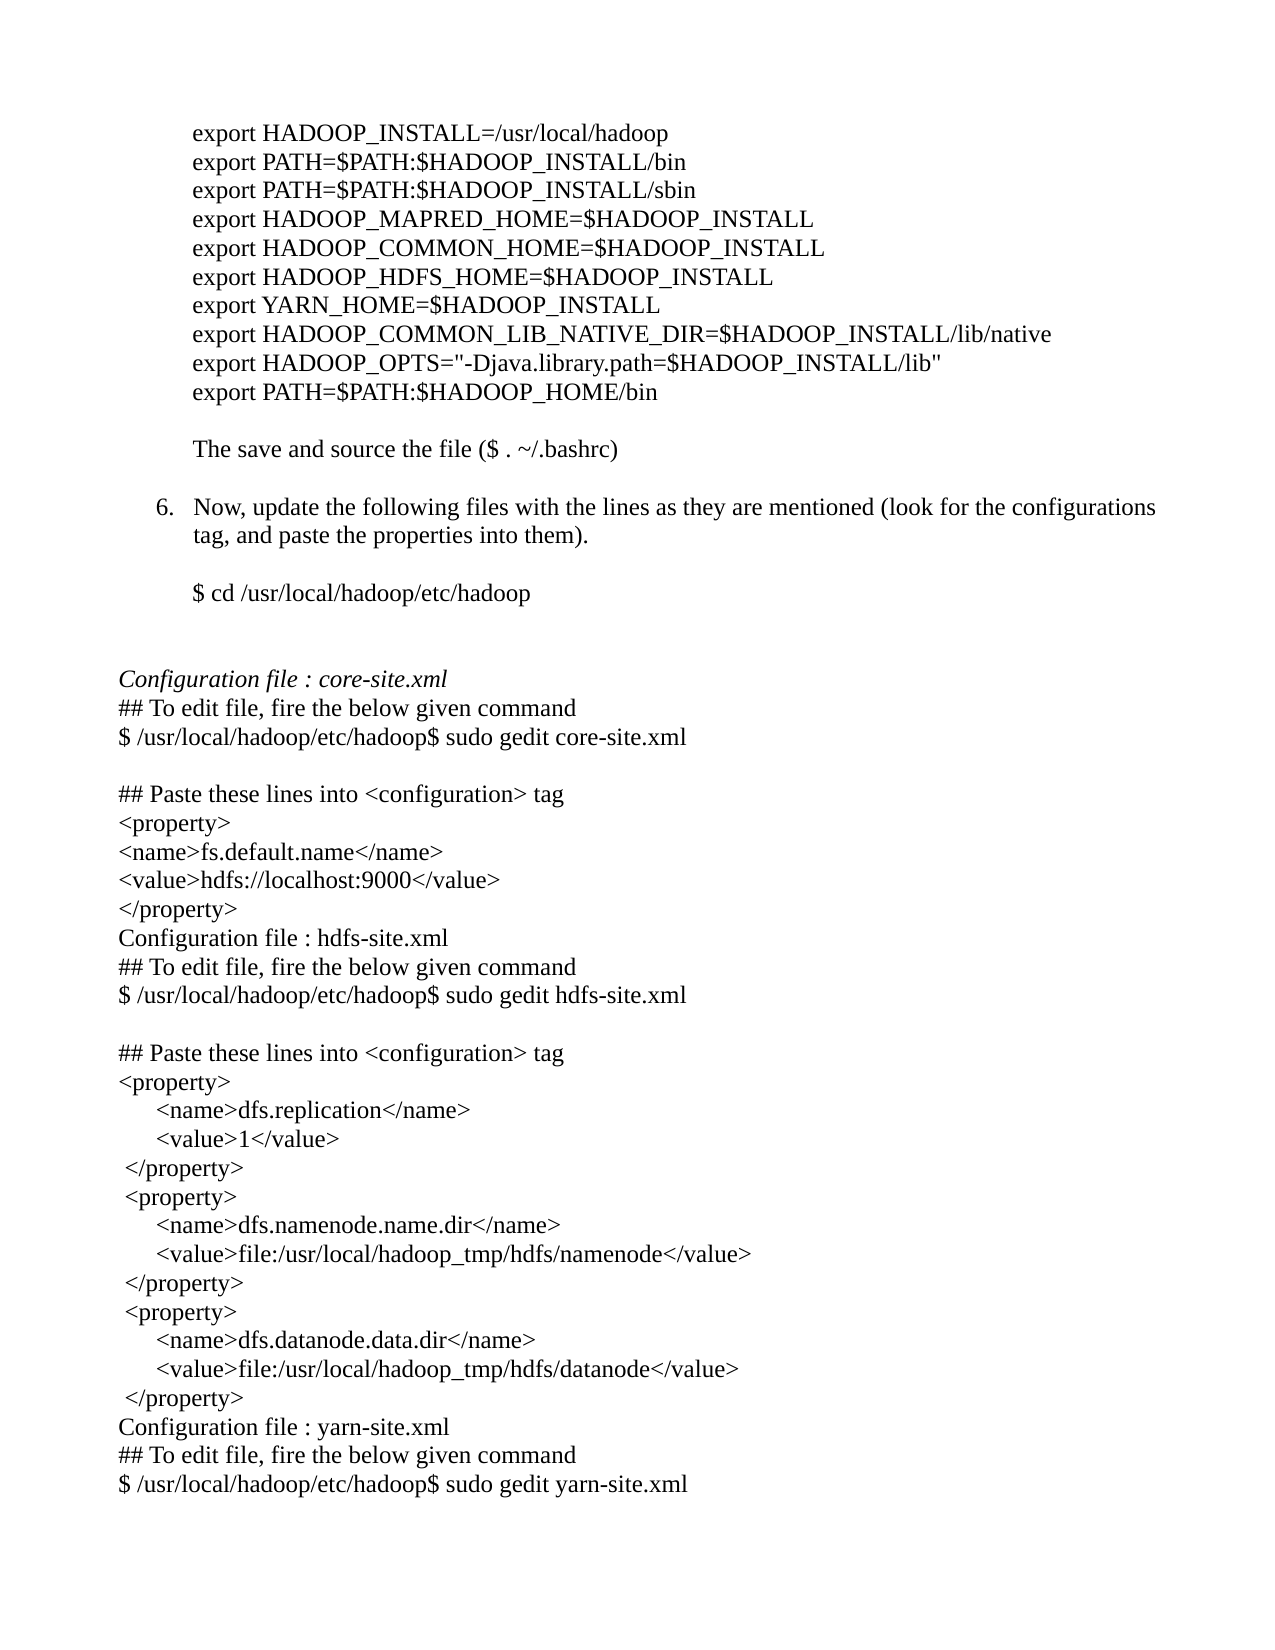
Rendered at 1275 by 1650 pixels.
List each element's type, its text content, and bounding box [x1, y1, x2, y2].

text export HADOOP_INSTALL=/usr/local/hadoop [118, 118, 1157, 147]
text <value>file:/usr/local/hadoop_tmp/hdfs/datanode</value> [118, 1354, 1157, 1383]
text ## To edit file, fire the below given command [118, 693, 1157, 722]
text $ /usr/local/hadoop/etc/hadoop$ sudo gedit hdfs-site.xml [118, 981, 1157, 1009]
text <name>dfs.datanode.data.dir</name> [118, 1326, 1157, 1354]
text <property> [118, 1182, 1157, 1211]
text <property> [118, 1297, 1157, 1326]
text ## To edit file, fire the below given command [118, 1441, 1157, 1469]
text </property> [118, 894, 1157, 923]
text export PATH=$PATH:$HADOOP_INSTALL/sbin [118, 176, 1157, 204]
text export HADOOP_HDFS_HOME=$HADOOP_INSTALL [118, 262, 1157, 291]
text <value>1</value> [118, 1124, 1157, 1153]
text export PATH=$PATH:$HADOOP_INSTALL/bin [118, 147, 1157, 176]
text <value>file:/usr/local/hadoop_tmp/hdfs/namenode</value> [118, 1239, 1157, 1268]
text $ cd /usr/local/hadoop/etc/hadoop [118, 578, 1157, 607]
text export YARN_HOME=$HADOOP_INSTALL [118, 291, 1157, 319]
text <property> [118, 1067, 1157, 1096]
list Now, update the following files with the lines as they are mentioned (look for the configurations tag, and paste the properties into them). [156, 492, 1157, 549]
text <name>fs.default.name</name> [118, 837, 1157, 866]
text export HADOOP_OPTS="-Djava.library.path=$HADOOP_INSTALL/lib" [118, 348, 1157, 377]
text <property> [118, 808, 1157, 837]
text <name>dfs.replication</name> [118, 1096, 1157, 1124]
text ## To edit file, fire the below given command [118, 952, 1157, 981]
text Configuration file : core-site.xml [118, 664, 1157, 693]
text <name>dfs.namenode.name.dir</name> [118, 1211, 1157, 1239]
text </property> [118, 1268, 1157, 1297]
text </property> [118, 1153, 1157, 1182]
text export HADOOP_COMMON_HOME=$HADOOP_INSTALL [118, 233, 1157, 262]
text export PATH=$PATH:$HADOOP_HOME/bin [118, 377, 1157, 406]
text ## Paste these lines into <configuration> tag [118, 779, 1157, 808]
text Configuration file : hdfs-site.xml [118, 923, 1157, 952]
text Configuration file : yarn-site.xml [118, 1412, 1157, 1441]
text The save and source the file ($ . ~/.bashrc) [118, 434, 1157, 463]
text ## Paste these lines into <configuration> tag [118, 1038, 1157, 1067]
text export HADOOP_MAPRED_HOME=$HADOOP_INSTALL [118, 204, 1157, 233]
text </property> [118, 1383, 1157, 1412]
text $ /usr/local/hadoop/etc/hadoop$ sudo gedit yarn-site.xml [118, 1469, 1157, 1498]
text $ /usr/local/hadoop/etc/hadoop$ sudo gedit core-site.xml [118, 722, 1157, 751]
text <value>hdfs://localhost:9000</value> [118, 866, 1157, 894]
text export HADOOP_COMMON_LIB_NATIVE_DIR=$HADOOP_INSTALL/lib/native [118, 319, 1157, 348]
